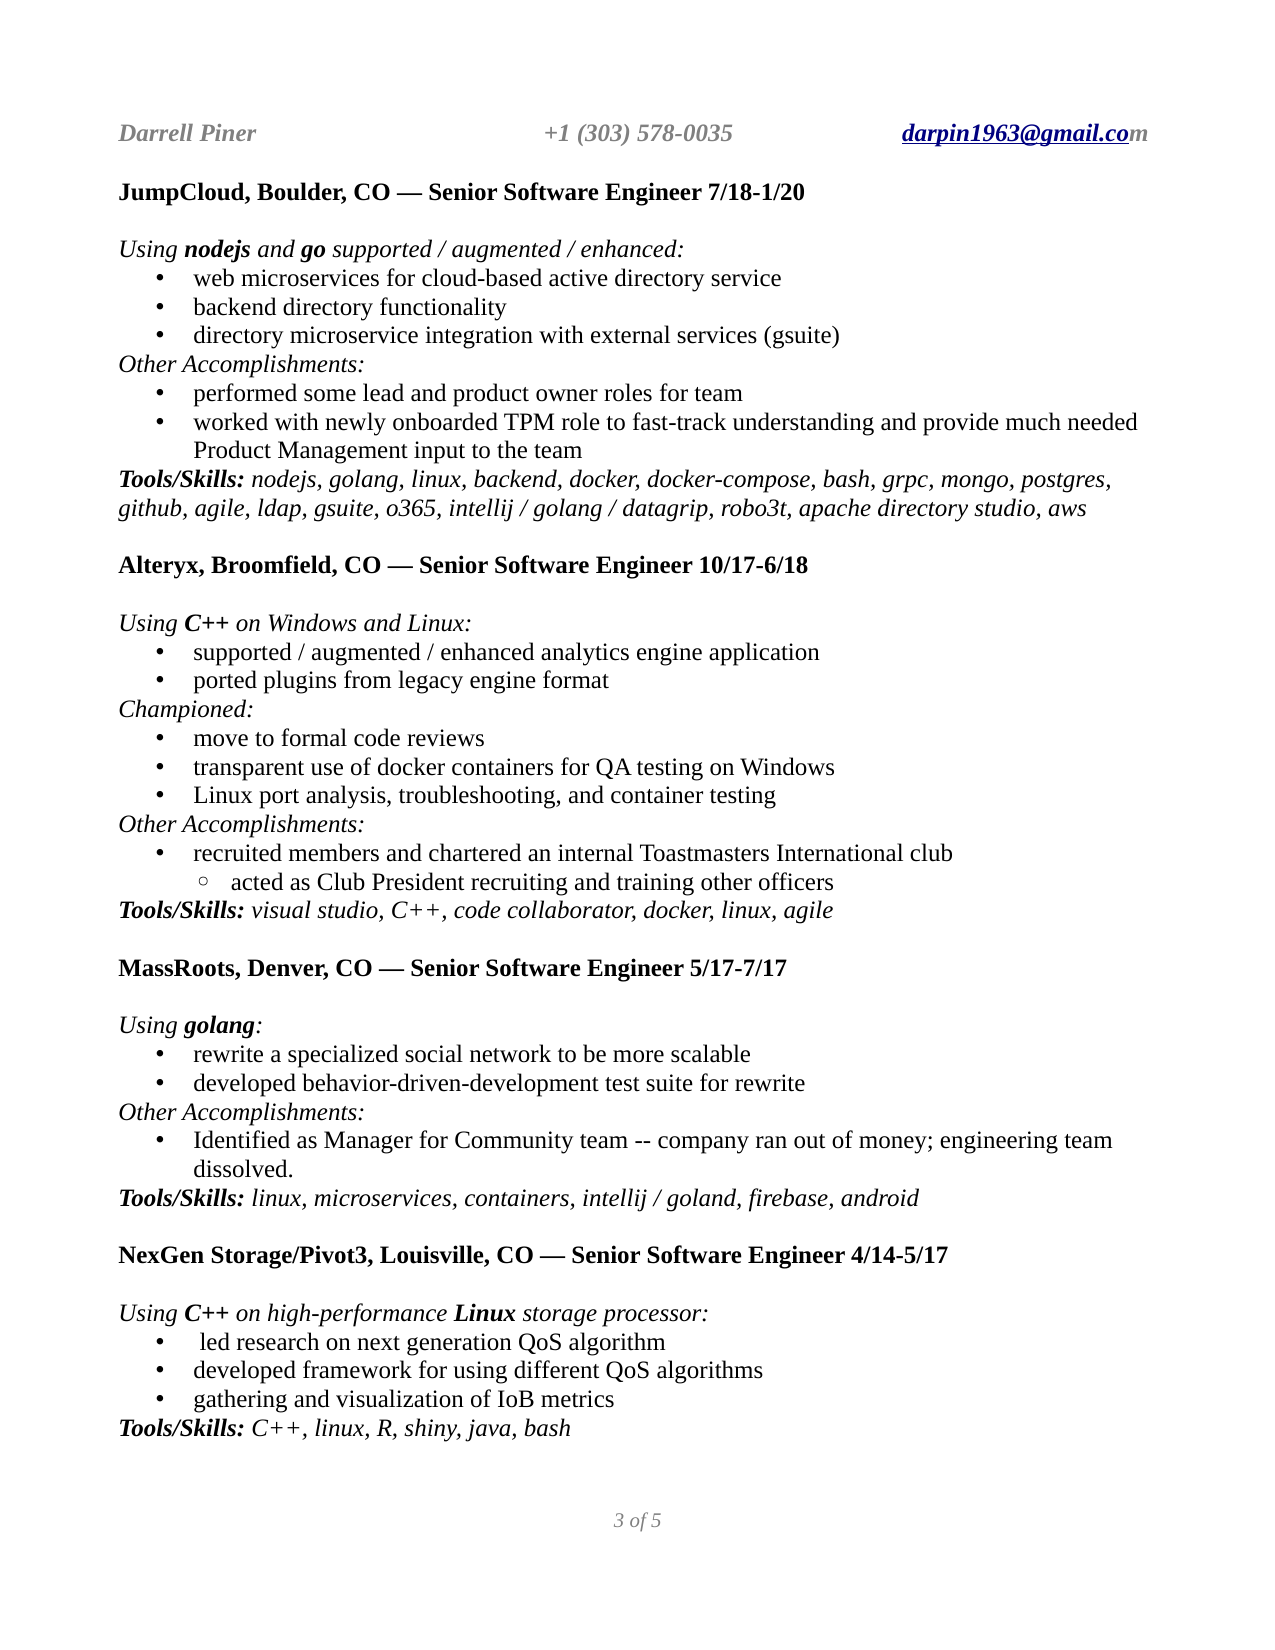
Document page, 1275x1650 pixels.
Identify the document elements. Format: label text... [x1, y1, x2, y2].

text Using C++ on Windows and Linux: [118, 608, 1157, 637]
text Using golang: [118, 1011, 1157, 1039]
text Other Accomplishments: [118, 809, 1157, 838]
list directory microservice integration with external services (gsuite) [156, 321, 1157, 349]
text Tools/Skills: nodejs, golang, linux, backend, docker, docker-compose, bash, grpc, mongo, postgres, github, agile, ldap, gsuite, o365, intellij / golang / datagrip, robo3t, apache directory studio, aws [118, 464, 1157, 522]
list Linux port analysis, troubleshooting, and container testing [156, 781, 1157, 809]
list rewrite a specialized social network to be more scalable [156, 1039, 1157, 1068]
text Using nodejs and go supported / augmented / enhanced: [118, 234, 1157, 263]
text Other Accomplishments: [118, 1097, 1157, 1126]
text Tools/Skills: C++, linux, R, shiny, java, bash [118, 1413, 1157, 1442]
list move to formal code reviews [156, 723, 1157, 752]
list gathering and visualization of IoB metrics [156, 1384, 1157, 1413]
list developed behavior-driven-development test suite for rewrite [156, 1068, 1157, 1097]
text Other Accomplishments: [118, 349, 1157, 378]
list worked with newly onboarded TPM role to fast-track understanding and provide much needed Product Management input to the team [156, 407, 1157, 464]
list supported / augmented / enhanced analytics engine application [156, 637, 1157, 666]
text Using C++ on high-performance Linux storage processor: [118, 1298, 1157, 1327]
list web microservices for cloud-based active directory service [156, 263, 1157, 292]
list ported plugins from legacy engine format [156, 666, 1157, 694]
text Tools/Skills: visual studio, C++, code collaborator, docker, linux, agile [118, 896, 1157, 924]
list acted as Club President recruiting and training other officers [193, 867, 1157, 896]
text Championed: [118, 694, 1157, 723]
list recruited members and chartered an internal Toastmasters International club [156, 838, 1157, 867]
list developed framework for using different QoS algorithms [156, 1356, 1157, 1384]
text MassRoots, Denver, CO — Senior Software Engineer 5/17-7/17 [118, 953, 1157, 982]
list led research on next generation QoS algorithm [156, 1327, 1157, 1356]
text JumpCloud, Boulder, CO — Senior Software Engineer 7/18-1/20 [118, 177, 1157, 206]
list transparent use of docker containers for QA testing on Windows [156, 752, 1157, 781]
list Identified as Manager for Community team -- company ran out of money; engineering team dissolved. [156, 1126, 1157, 1183]
text Alteryx, Broomfield, CO — Senior Software Engineer 10/17-6/18 [118, 551, 1157, 579]
text Tools/Skills: linux, microservices, containers, intellij / goland, firebase, android [118, 1183, 1157, 1212]
list performed some lead and product owner roles for team [156, 378, 1157, 407]
text NexGen Storage/Pivot3, Louisville, CO — Senior Software Engineer 4/14-5/17 [118, 1241, 1157, 1269]
list backend directory functionality [156, 292, 1157, 321]
